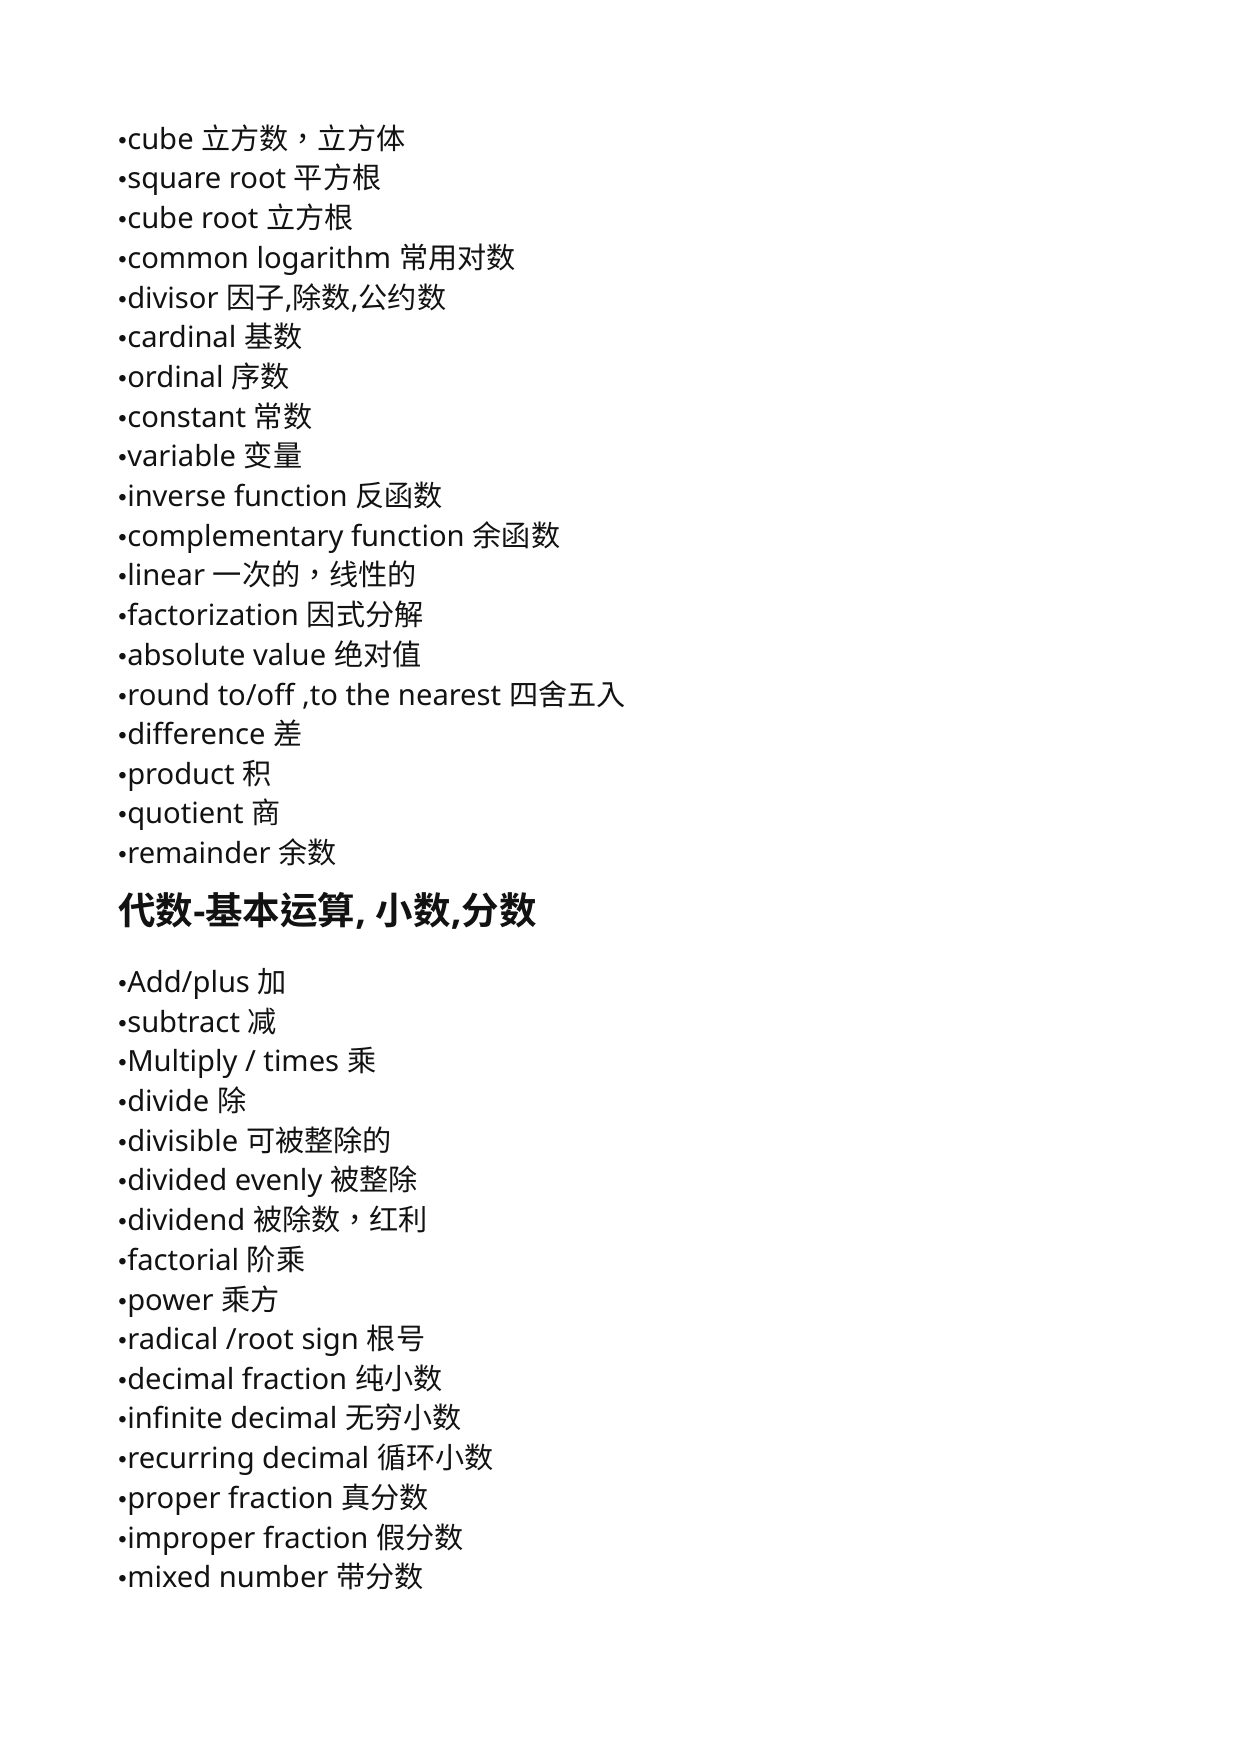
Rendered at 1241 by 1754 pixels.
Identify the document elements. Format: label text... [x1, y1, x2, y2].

list absolute value 绝对值 [118, 634, 1122, 674]
list radical /root sign 根号 [118, 1318, 1122, 1358]
list cube 立方数，立方体 [118, 118, 1122, 158]
list divided evenly 被整除 [118, 1160, 1122, 1199]
list cardinal 基数 [118, 317, 1122, 356]
list mixed number 带分数 [118, 1557, 1122, 1596]
list factorial 阶乘 [118, 1239, 1122, 1279]
list square root 平方根 [118, 158, 1122, 197]
list quotient 商 [118, 793, 1122, 832]
list divisible 可被整除的 [118, 1120, 1122, 1160]
list subtract 减 [118, 1001, 1122, 1041]
list variable 变量 [118, 436, 1122, 475]
list linear 一次的，线性的 [118, 555, 1122, 594]
list Add/plus 加 [118, 961, 1122, 1001]
list divide 除 [118, 1080, 1122, 1120]
list improper fraction 假分数 [118, 1517, 1122, 1557]
list factorization 因式分解 [118, 594, 1122, 634]
list proper fraction 真分数 [118, 1477, 1122, 1517]
list remainder 余数 [118, 832, 1122, 872]
list divisor 因子,除数,公约数 [118, 277, 1122, 317]
list cube root 立方根 [118, 197, 1122, 237]
list infinite decimal 无穷小数 [118, 1398, 1122, 1437]
list Multiply / times 乘 [118, 1041, 1122, 1080]
list inverse function 反函数 [118, 475, 1122, 515]
list decimal fraction 纯小数 [118, 1358, 1122, 1398]
list constant 常数 [118, 396, 1122, 436]
subtitle 代数-基本运算, 小数,分数 [118, 885, 1122, 936]
list difference 差 [118, 713, 1122, 753]
list common logarithm 常用对数 [118, 237, 1122, 277]
list product 积 [118, 753, 1122, 793]
list round to/off ,to the nearest 四舍五入 [118, 674, 1122, 713]
list complementary function 余函数 [118, 515, 1122, 555]
list dividend 被除数，红利 [118, 1199, 1122, 1239]
list ordinal 序数 [118, 356, 1122, 396]
list recurring decimal 循环小数 [118, 1437, 1122, 1477]
list power 乘方 [118, 1279, 1122, 1318]
